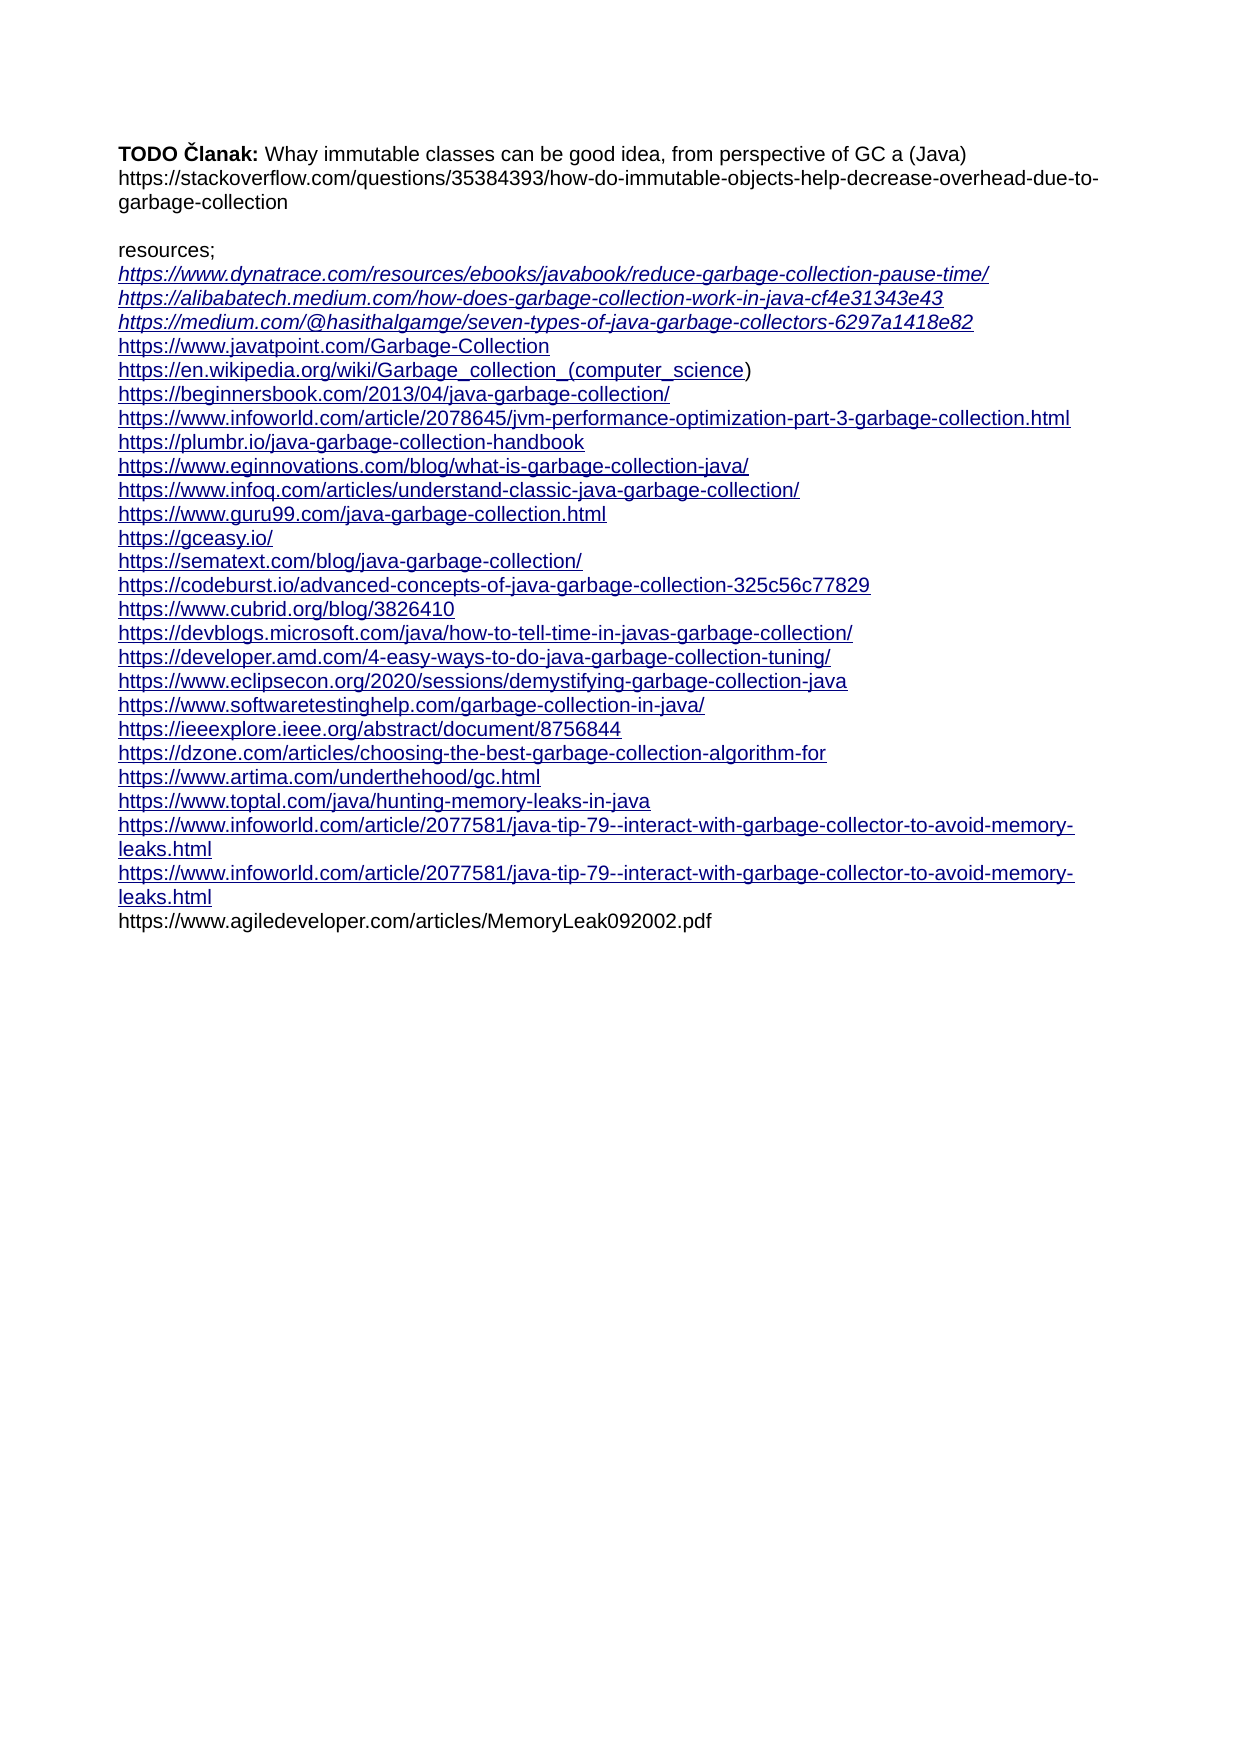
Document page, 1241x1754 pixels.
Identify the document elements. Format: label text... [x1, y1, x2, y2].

text https://codeburst.io/advanced-concepts-of-java-garbage-collection-325c56c77829 [118, 573, 1122, 597]
text https://www.infoq.com/articles/understand-classic-java-garbage-collection/ [118, 477, 1122, 501]
text https://alibabatech.medium.com/how-does-garbage-collection-work-in-java-cf4e31343e43 [118, 286, 1122, 310]
text https://dzone.com/articles/choosing-the-best-garbage-collection-algorithm-for [118, 741, 1122, 765]
text https://www.toptal.com/java/hunting-memory-leaks-in-java [118, 789, 1122, 813]
text https://en.wikipedia.org/wiki/Garbage_collection_(computer_science) [118, 358, 1122, 382]
text https://www.agiledeveloper.com/articles/MemoryLeak092002.pdf [118, 909, 1122, 933]
text https://sematext.com/blog/java-garbage-collection/ [118, 549, 1122, 573]
text https://www.eginnovations.com/blog/what-is-garbage-collection-java/ [118, 453, 1122, 477]
text https://medium.com/@hasithalgamge/seven-types-of-java-garbage-collectors-6297a1418e82 [118, 310, 1122, 334]
text https://plumbr.io/java-garbage-collection-handbook [118, 429, 1122, 453]
text https://beginnersbook.com/2013/04/java-garbage-collection/ [118, 382, 1122, 406]
text resources; [118, 238, 1122, 262]
text https://gceasy.io/ [118, 525, 1122, 549]
text https://www.artima.com/underthehood/gc.html [118, 765, 1122, 789]
text https://ieeexplore.ieee.org/abstract/document/8756844 [118, 717, 1122, 741]
text TODO Članak: Whay immutable classes can be good idea, from perspective of GC a (Java) https://stackoverflow.com/questions/35384393/how-do-immutable-objects-help-decrease-overhead-due-to-garbage-collection [118, 142, 1122, 214]
text https://www.infoworld.com/article/2077581/java-tip-79--interact-with-garbage-collector-to-avoid-memory-leaks.html [118, 861, 1122, 909]
text https://www.infoworld.com/article/2078645/jvm-performance-optimization-part-3-garbage-collection.html [118, 406, 1122, 429]
text https://devblogs.microsoft.com/java/how-to-tell-time-in-javas-garbage-collection/ [118, 621, 1122, 645]
text https://www.eclipsecon.org/2020/sessions/demystifying-garbage-collection-java [118, 669, 1122, 693]
text https://www.softwaretestinghelp.com/garbage-collection-in-java/ [118, 693, 1122, 717]
text https://www.infoworld.com/article/2077581/java-tip-79--interact-with-garbage-collector-to-avoid-memory-leaks.html [118, 813, 1122, 861]
text https://www.javatpoint.com/Garbage-Collection [118, 334, 1122, 358]
text https://developer.amd.com/4-easy-ways-to-do-java-garbage-collection-tuning/ [118, 645, 1122, 669]
text https://www.dynatrace.com/resources/ebooks/javabook/reduce-garbage-collection-pause-time/ [118, 262, 1122, 286]
text https://www.guru99.com/java-garbage-collection.html [118, 501, 1122, 525]
text https://www.cubrid.org/blog/3826410 [118, 597, 1122, 621]
